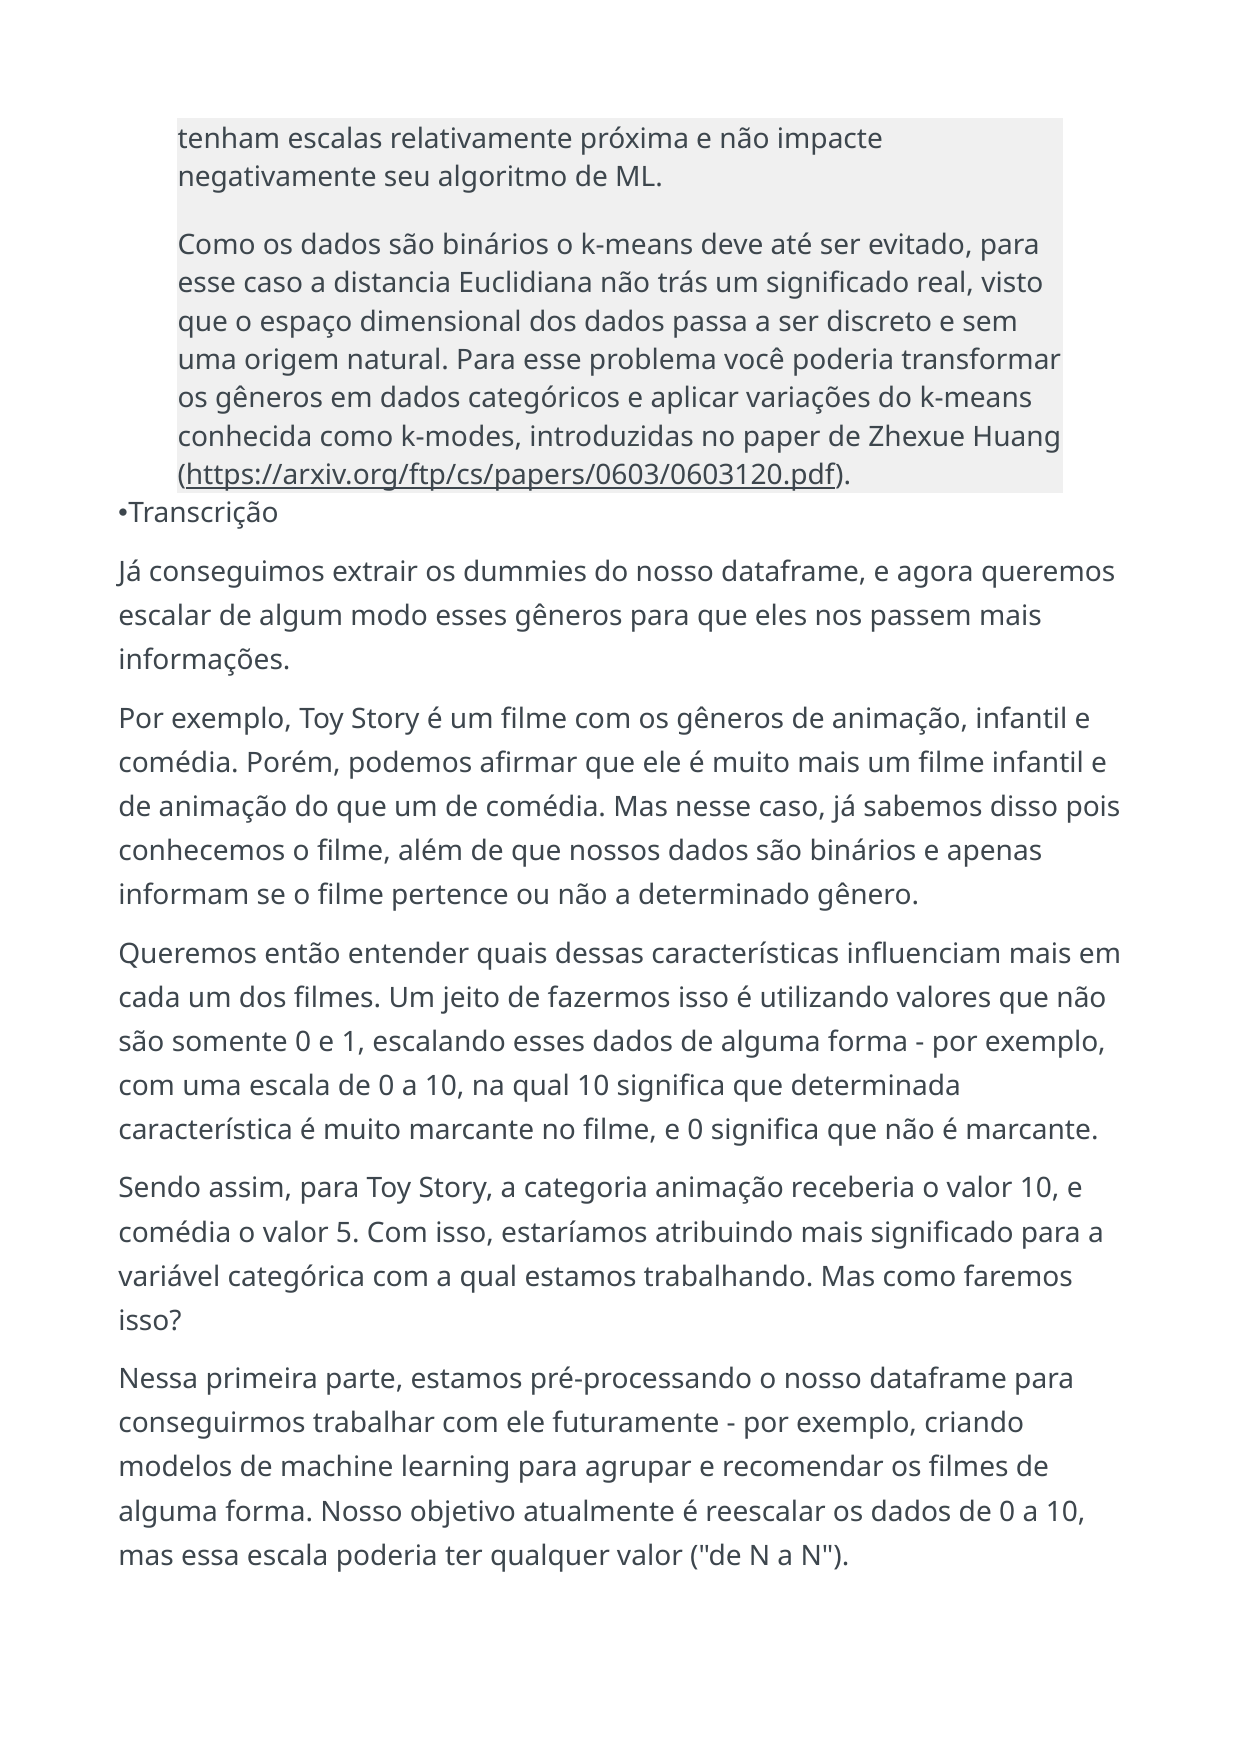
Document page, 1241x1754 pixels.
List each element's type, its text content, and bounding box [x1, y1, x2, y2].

list Como os dados são binários o k-means deve até ser evitado, para esse caso a distancia Euclidiana não trás um significado real, visto que o espaço dimensional dos dados passa a ser discreto e sem uma origem natural. Para esse problema você poderia transformar os gêneros em dados categóricos e aplicar variações do k-means conhecida como k-modes, introduzidas no paper de Zhexue Huang (https://arxiv.org/ftp/cs/papers/0603/0603120.pdf). [177, 224, 1063, 493]
text Por exemplo, Toy Story é um filme com os gêneros de animação, infantil e comédia. Porém, podemos afirmar que ele é muito mais um filme infantil e de animação do que um de comédia. Mas nesse caso, já sabemos disso pois conhecemos o filme, além de que nossos dados são binários e apenas informam se o filme pertence ou não a determinado gênero. [118, 698, 1122, 913]
text Já conseguimos extrair os dummies do nosso dataframe, e agora queremos escalar de algum modo esses gêneros para que eles nos passem mais informações. [118, 551, 1122, 678]
list Transcrição [118, 493, 1122, 531]
text Queremos então entender quais dessas características influenciam mais em cada um dos filmes. Um jeito de fazermos isso é utilizando valores que não são somente 0 e 1, escalando esses dados de alguma forma - por exemplo, com uma escala de 0 a 10, na qual 10 significa que determinada característica é muito marcante no filme, e 0 significa que não é marcante. [118, 933, 1122, 1147]
text Sendo assim, para Toy Story, a categoria animação receberia o valor 10, e comédia o valor 5. Com isso, estaríamos atribuindo mais significado para a variável categórica com a qual estamos trabalhando. Mas como faremos isso? [118, 1168, 1122, 1338]
list tenham escalas relativamente próxima e não impacte negativamente seu algoritmo de ML. [177, 118, 1063, 195]
text Nessa primeira parte, estamos pré-processando o nosso dataframe para conseguirmos trabalhar com ele futuramente - por exemplo, criando modelos de machine learning para agrupar e recomendar os filmes de alguma forma. Nosso objetivo atualmente é reescalar os dados de 0 a 10, mas essa escala poderia ter qualquer valor ("de N a N"). [118, 1359, 1122, 1573]
